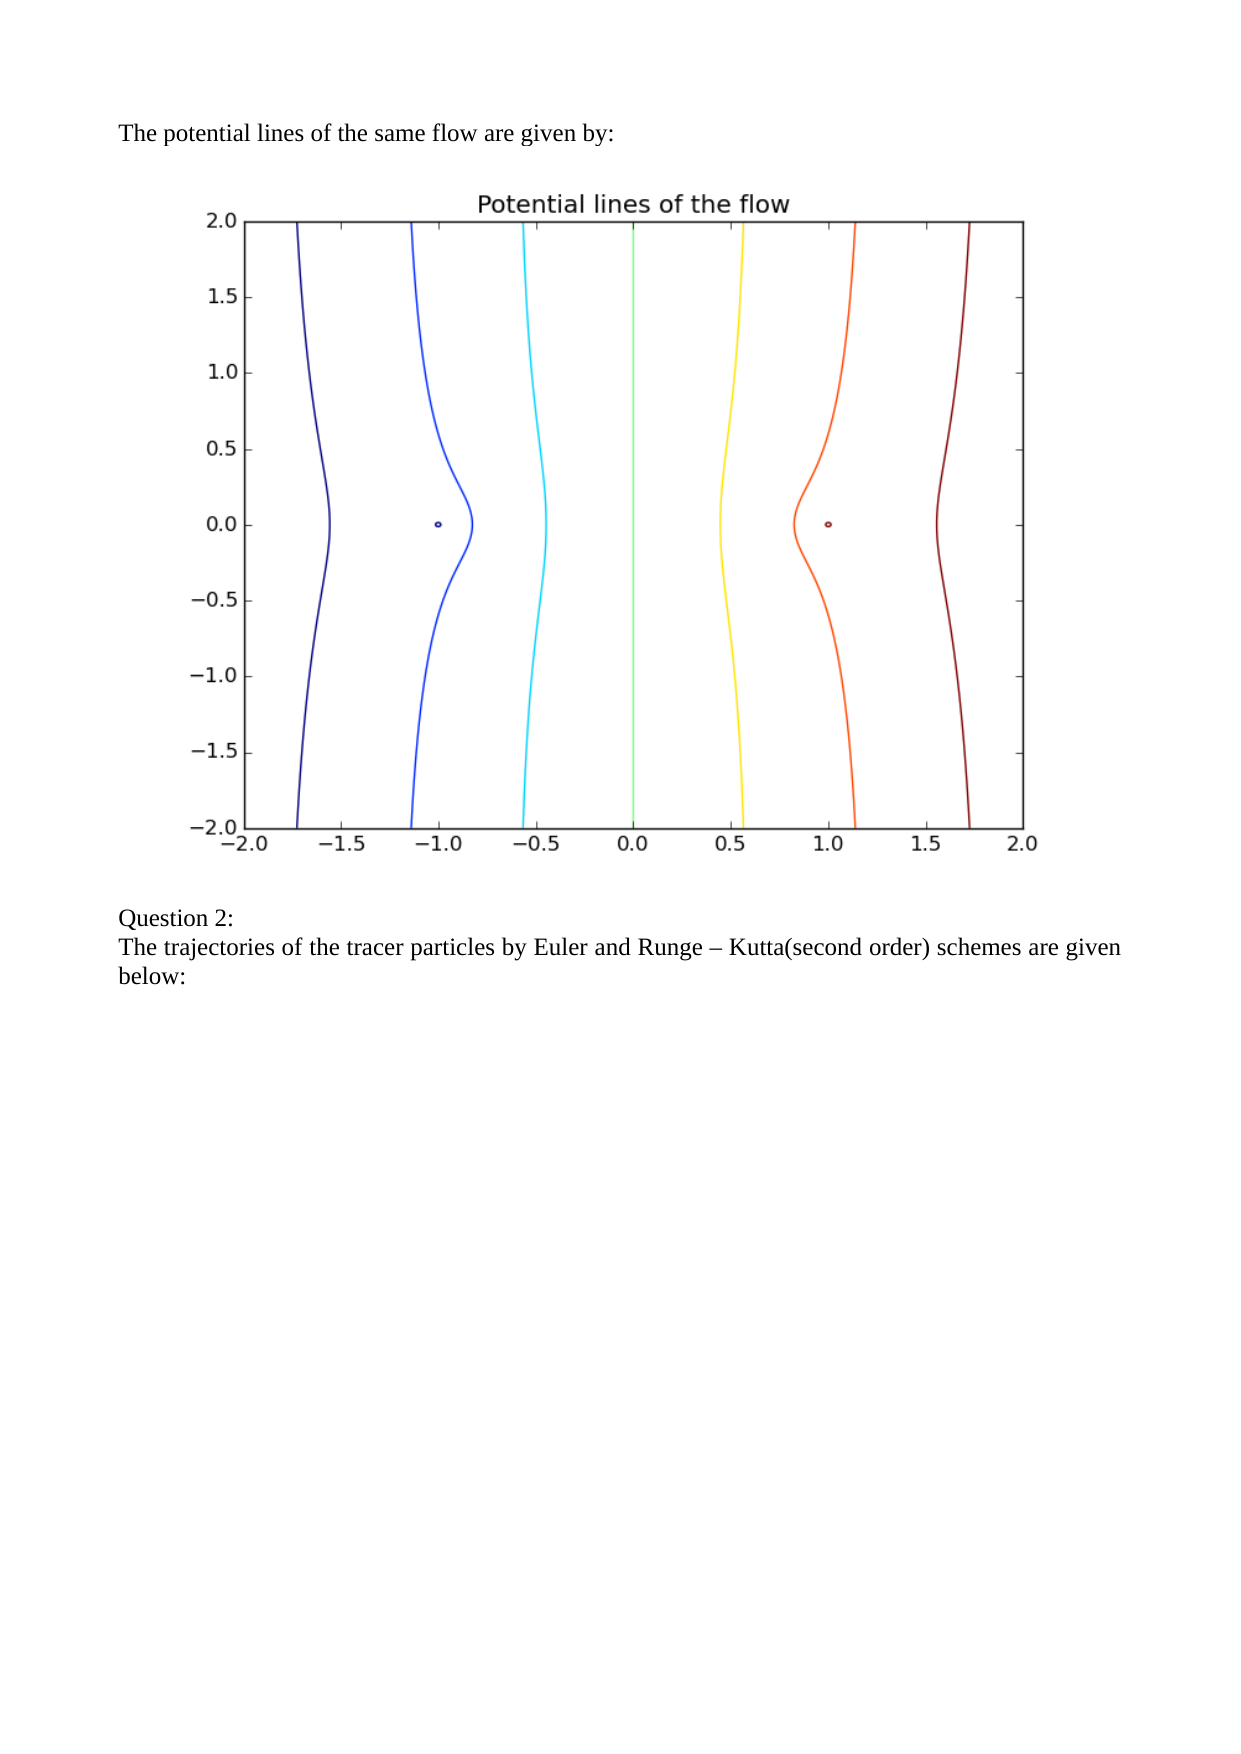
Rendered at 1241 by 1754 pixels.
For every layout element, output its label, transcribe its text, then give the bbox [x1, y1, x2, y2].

text Question 2: [118, 904, 1122, 932]
text The potential lines of the same flow are given by: [118, 118, 1122, 146]
text The trajectories of the tracer particles by Euler and Runge – Kutta(second order) schemes are given below: [118, 932, 1122, 990]
picture [118, 146, 1123, 904]
